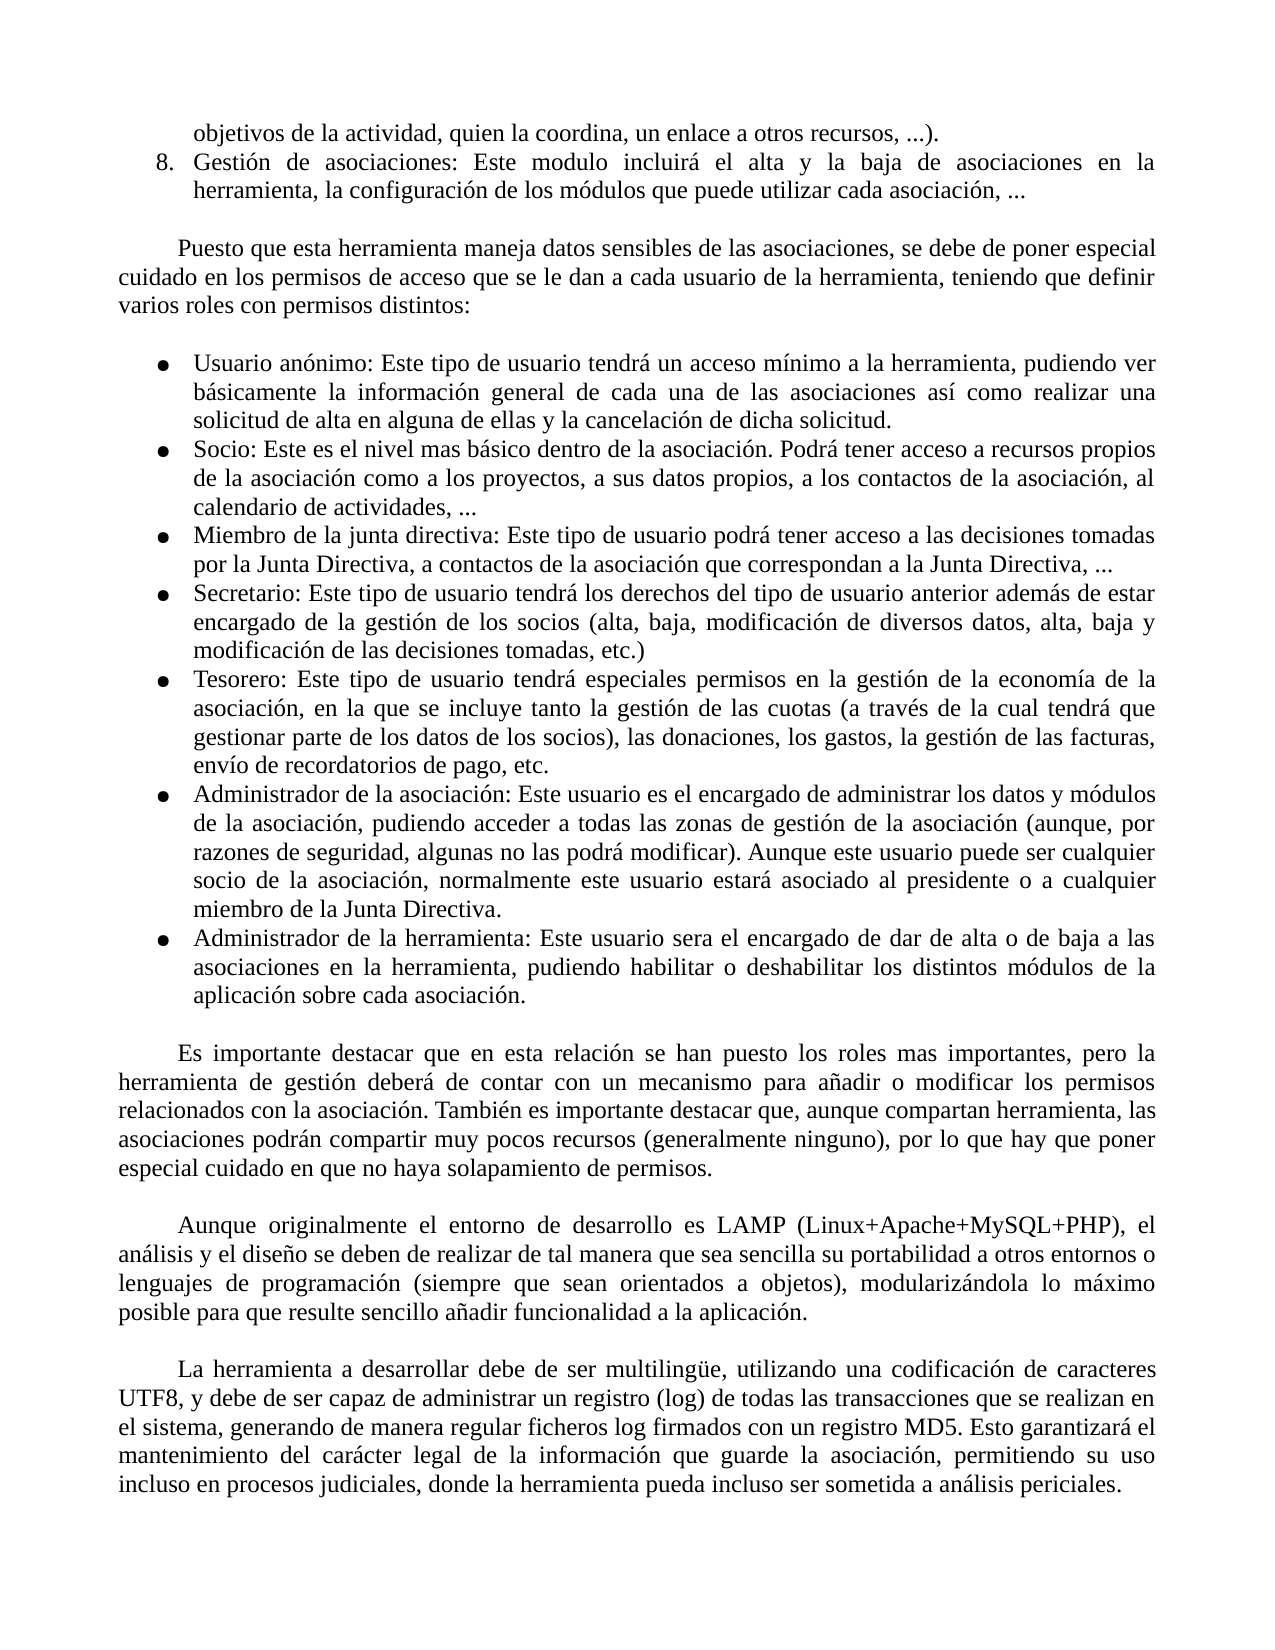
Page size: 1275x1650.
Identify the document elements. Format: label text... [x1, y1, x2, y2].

list Socio: Este es el nivel mas básico dentro de la asociación. Podrá tener acceso a recursos propios de la asociación como a los proyectos, a sus datos propios, a los contactos de la asociación, al calendario de actividades, ... [156, 434, 1157, 521]
list Tesorero: Este tipo de usuario tendrá especiales permisos en la gestión de la economía de la asociación, en la que se incluye tanto la gestión de las cuotas (a través de la cual tendrá que gestionar parte de los datos de los socios), las donaciones, los gastos, la gestión de las facturas, envío de recordatorios de pago, etc. [156, 664, 1157, 779]
text Aunque originalmente el entorno de desarrollo es LAMP (Linux+Apache+MySQL+PHP), el análisis y el diseño se deben de realizar de tal manera que sea sencilla su portabilidad a otros entornos o lenguajes de programación (siempre que sean orientados a objetos), modularizándola lo máximo posible para que resulte sencillo añadir funcionalidad a la aplicación. [118, 1211, 1157, 1326]
list objetivos de la actividad, quien la coordina, un enlace a otros recursos, ...). [156, 118, 1157, 147]
list Administrador de la herramienta: Este usuario sera el encargado de dar de alta o de baja a las asociaciones en la herramienta, pudiendo habilitar o deshabilitar los distintos módulos de la aplicación sobre cada asociación. [156, 923, 1157, 1009]
text Puesto que esta herramienta maneja datos sensibles de las asociaciones, se debe de poner especial cuidado en los permisos de acceso que se le dan a cada usuario de la herramienta, teniendo que definir varios roles con permisos distintos: [118, 233, 1157, 319]
list Secretario: Este tipo de usuario tendrá los derechos del tipo de usuario anterior además de estar encargado de la gestión de los socios (alta, baja, modificación de diversos datos, alta, baja y modificación de las decisiones tomadas, etc.) [156, 578, 1157, 664]
text La herramienta a desarrollar debe de ser multilingüe, utilizando una codificación de caracteres UTF8, y debe de ser capaz de administrar un registro (log) de todas las transacciones que se realizan en el sistema, generando de manera regular ficheros log firmados con un registro MD5. Esto garantizará el mantenimiento del carácter legal de la información que guarde la asociación, permitiendo su uso incluso en procesos judiciales, donde la herramienta pueda incluso ser sometida a análisis periciales. [118, 1354, 1157, 1498]
list Usuario anónimo: Este tipo de usuario tendrá un acceso mínimo a la herramienta, pudiendo ver básicamente la información general de cada una de las asociaciones así como realizar una solicitud de alta en alguna de ellas y la cancelación de dicha solicitud. [156, 348, 1157, 434]
list Gestión de asociaciones: Este modulo incluirá el alta y la baja de asociaciones en la herramienta, la configuración de los módulos que puede utilizar cada asociación, ... [156, 147, 1157, 204]
list Administrador de la asociación: Este usuario es el encargado de administrar los datos y módulos de la asociación, pudiendo acceder a todas las zonas de gestión de la asociación (aunque, por razones de seguridad, algunas no las podrá modificar). Aunque este usuario puede ser cualquier socio de la asociación, normalmente este usuario estará asociado al presidente o a cualquier miembro de la Junta Directiva. [156, 779, 1157, 923]
list Miembro de la junta directiva: Este tipo de usuario podrá tener acceso a las decisiones tomadas por la Junta Directiva, a contactos de la asociación que correspondan a la Junta Directiva, ... [156, 521, 1157, 578]
text Es importante destacar que en esta relación se han puesto los roles mas importantes, pero la herramienta de gestión deberá de contar con un mecanismo para añadir o modificar los permisos relacionados con la asociación. También es importante destacar que, aunque compartan herramienta, las asociaciones podrán compartir muy pocos recursos (generalmente ninguno), por lo que hay que poner especial cuidado en que no haya solapamiento de permisos. [118, 1038, 1157, 1182]
